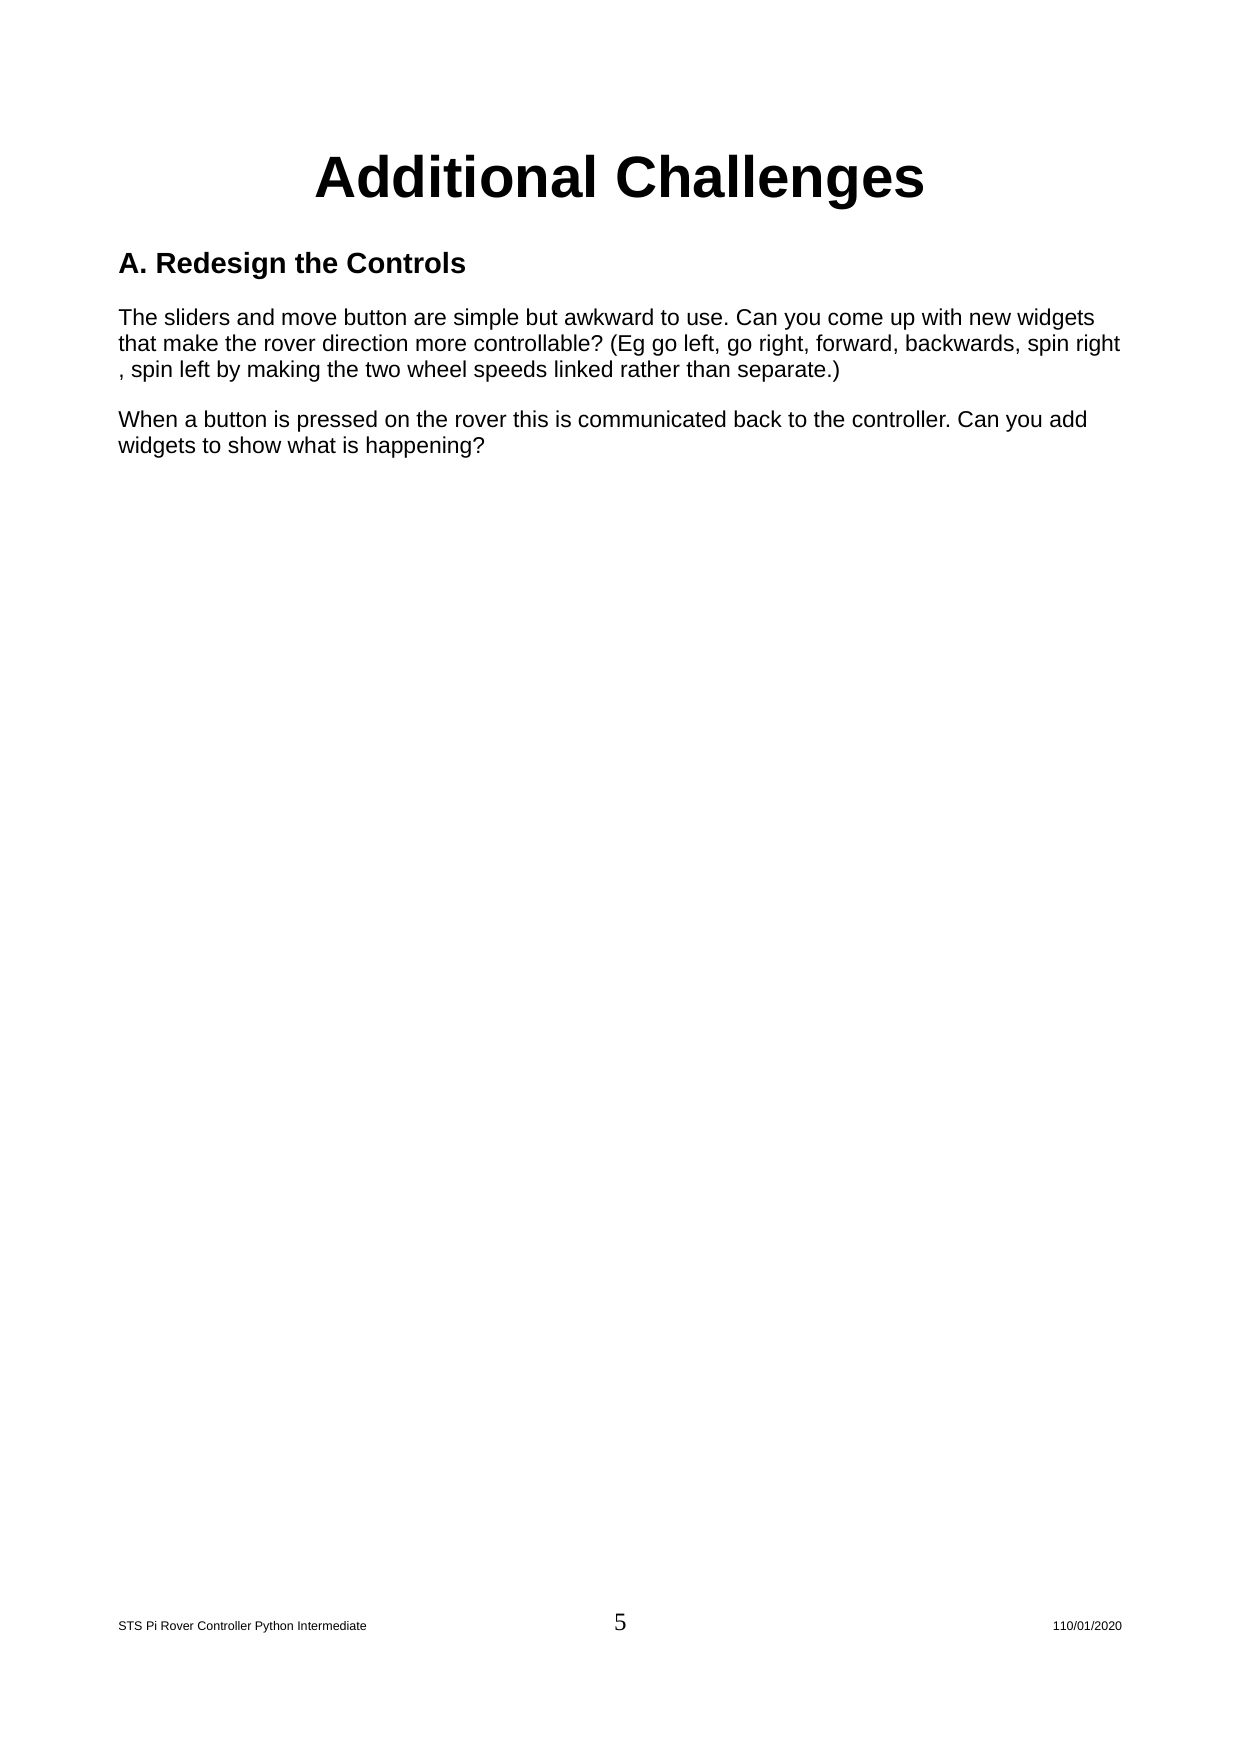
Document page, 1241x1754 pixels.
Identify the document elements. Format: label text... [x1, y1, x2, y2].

text The sliders and move button are simple but awkward to use. Can you come up with new widgets that make the rover direction more controllable? (Eg go left, go right, forward, backwards, spin right , spin left by making the two wheel speeds linked rather than separate.) [118, 303, 1122, 382]
text When a button is pressed on the rover this is communicated back to the controller. Can you add widgets to show what is happening? [118, 406, 1122, 459]
subtitle A. Redesign the Controls [118, 246, 1122, 280]
title Additional Challenges [118, 143, 1122, 210]
